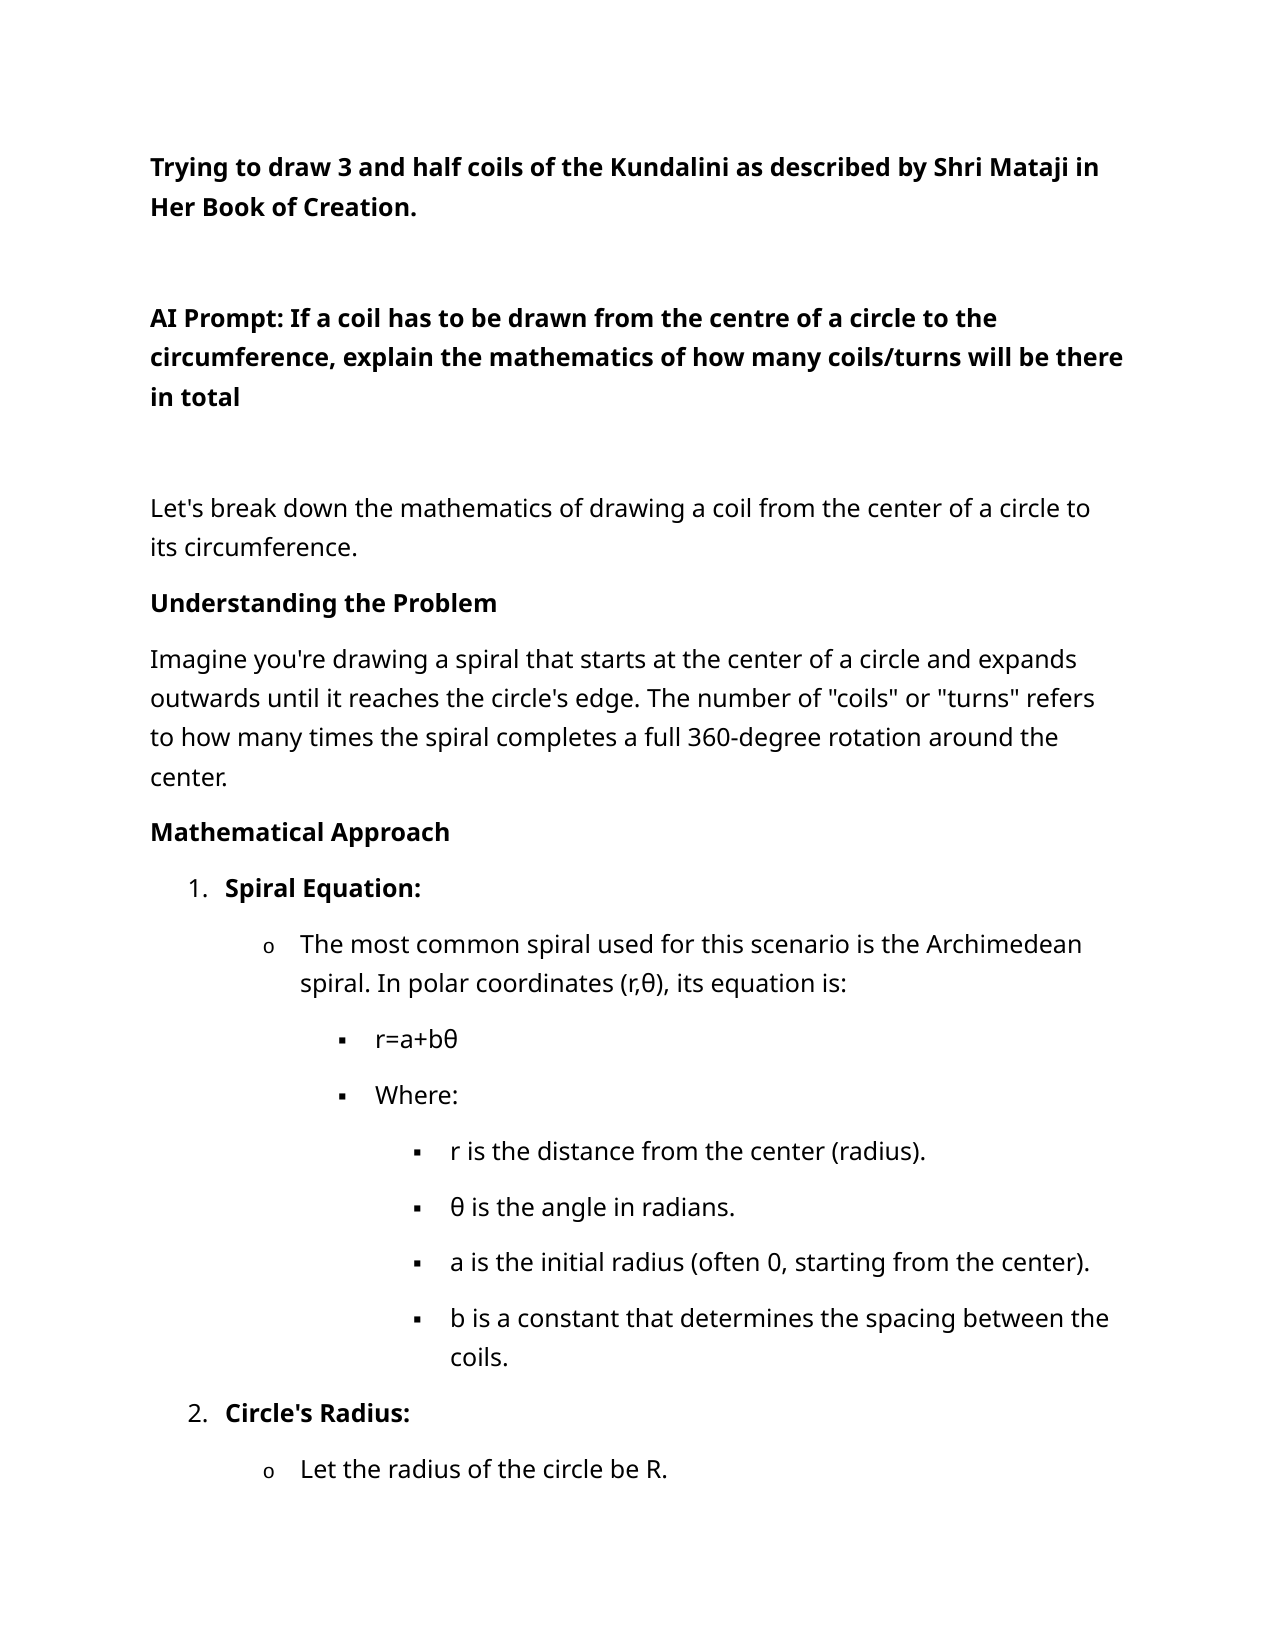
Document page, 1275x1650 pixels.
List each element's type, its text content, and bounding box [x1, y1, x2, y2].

list b is a constant that determines the spacing between the coils. [412, 1301, 1125, 1374]
text Trying to draw 3 and half coils of the Kundalini as described by Shri Mataji in Her Book of Creation. [150, 150, 1125, 223]
list r is the distance from the center (radius). [412, 1133, 1125, 1167]
text Let's break down the mathematics of drawing a coil from the center of a circle to its circumference. [150, 491, 1125, 564]
list Where: [337, 1077, 1125, 1112]
list Spiral Equation: [187, 871, 1125, 905]
list θ is the angle in radians. [412, 1189, 1125, 1223]
list a is the initial radius (often 0, starting from the center). [412, 1245, 1125, 1279]
text Mathematical Approach [150, 815, 1125, 849]
text Understanding the Problem [150, 586, 1125, 620]
list Circle's Radius: [187, 1396, 1125, 1430]
list The most common spiral used for this scenario is the Archimedean spiral. In polar coordinates (r,θ), its equation is: [262, 927, 1125, 1000]
list Let the radius of the circle be R. [262, 1452, 1125, 1486]
text Imagine you're drawing a spiral that starts at the center of a circle and expands outwards until it reaches the circle's edge. The number of "coils" or "turns" refers to how many times the spiral completes a full 360-degree rotation around the center. [150, 642, 1125, 793]
text AI Prompt: If a coil has to be drawn from the centre of a circle to the circumference, explain the mathematics of how many coils/turns will be there in total [150, 301, 1125, 413]
list r=a+bθ [337, 1022, 1125, 1056]
